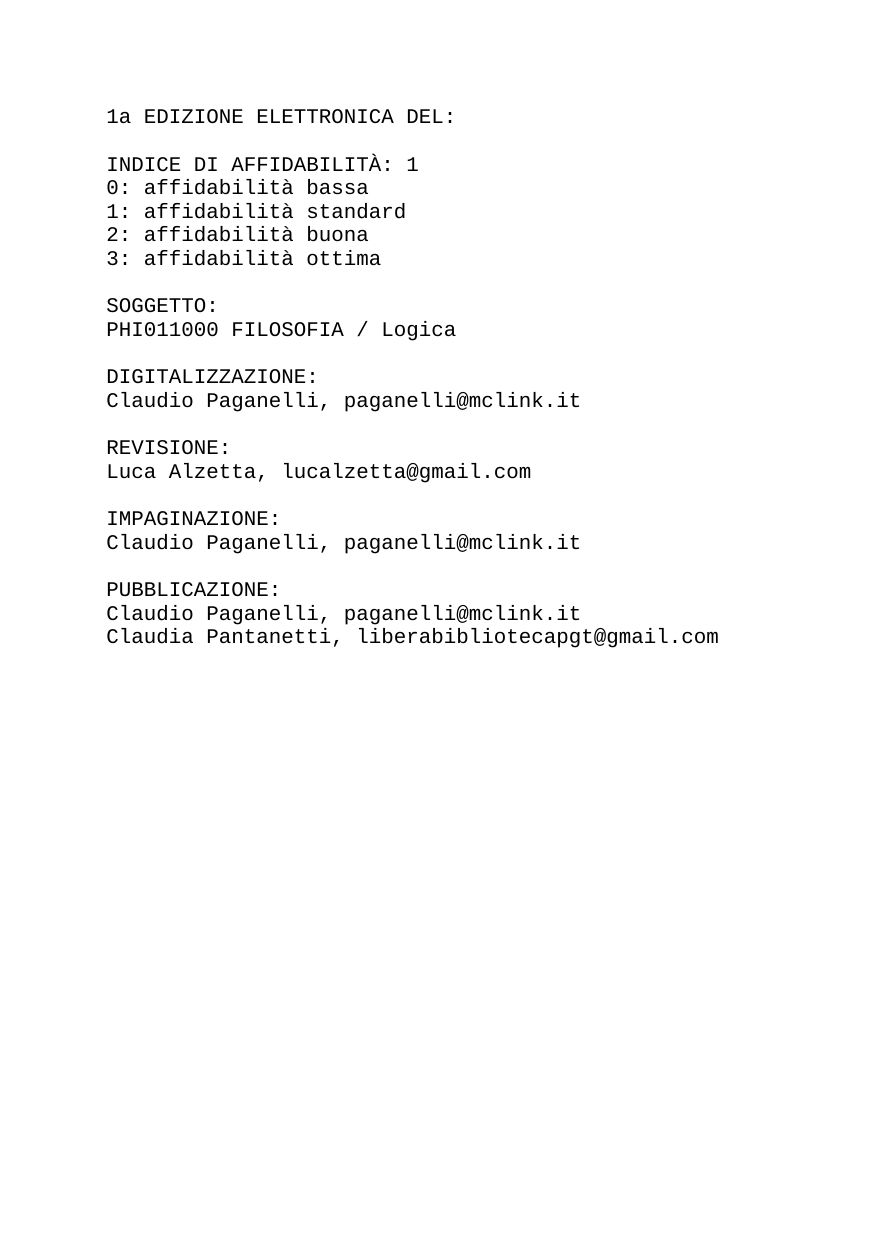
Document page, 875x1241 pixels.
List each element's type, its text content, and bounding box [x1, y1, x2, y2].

text PUBBLICAZIONE: [106, 579, 768, 603]
text 1a EDIZIONE ELETTRONICA DEL: [106, 106, 768, 130]
text IMPAGINAZIONE: [106, 508, 768, 532]
text PHI011000 FILOSOFIA / Logica [106, 319, 768, 343]
text 1: affidabilità standard [106, 201, 768, 224]
text Claudio Paganelli, paganelli@mclink.it [106, 603, 768, 626]
text REVISIONE: [106, 437, 768, 461]
text Claudia Pantanetti, liberabibliotecapgt@gmail.com [106, 626, 768, 650]
text 0: affidabilità bassa [106, 177, 768, 201]
text Claudio Paganelli, paganelli@mclink.it [106, 390, 768, 414]
text DIGITALIZZAZIONE: [106, 366, 768, 390]
text INDICE DI AFFIDABILITÀ: 1 [106, 153, 768, 177]
text 3: affidabilità ottima [106, 248, 768, 272]
text SOGGETTO: [106, 295, 768, 319]
text 2: affidabilità buona [106, 224, 768, 248]
text Luca Alzetta, lucalzetta@gmail.com [106, 461, 768, 484]
text Claudio Paganelli, paganelli@mclink.it [106, 532, 768, 556]
